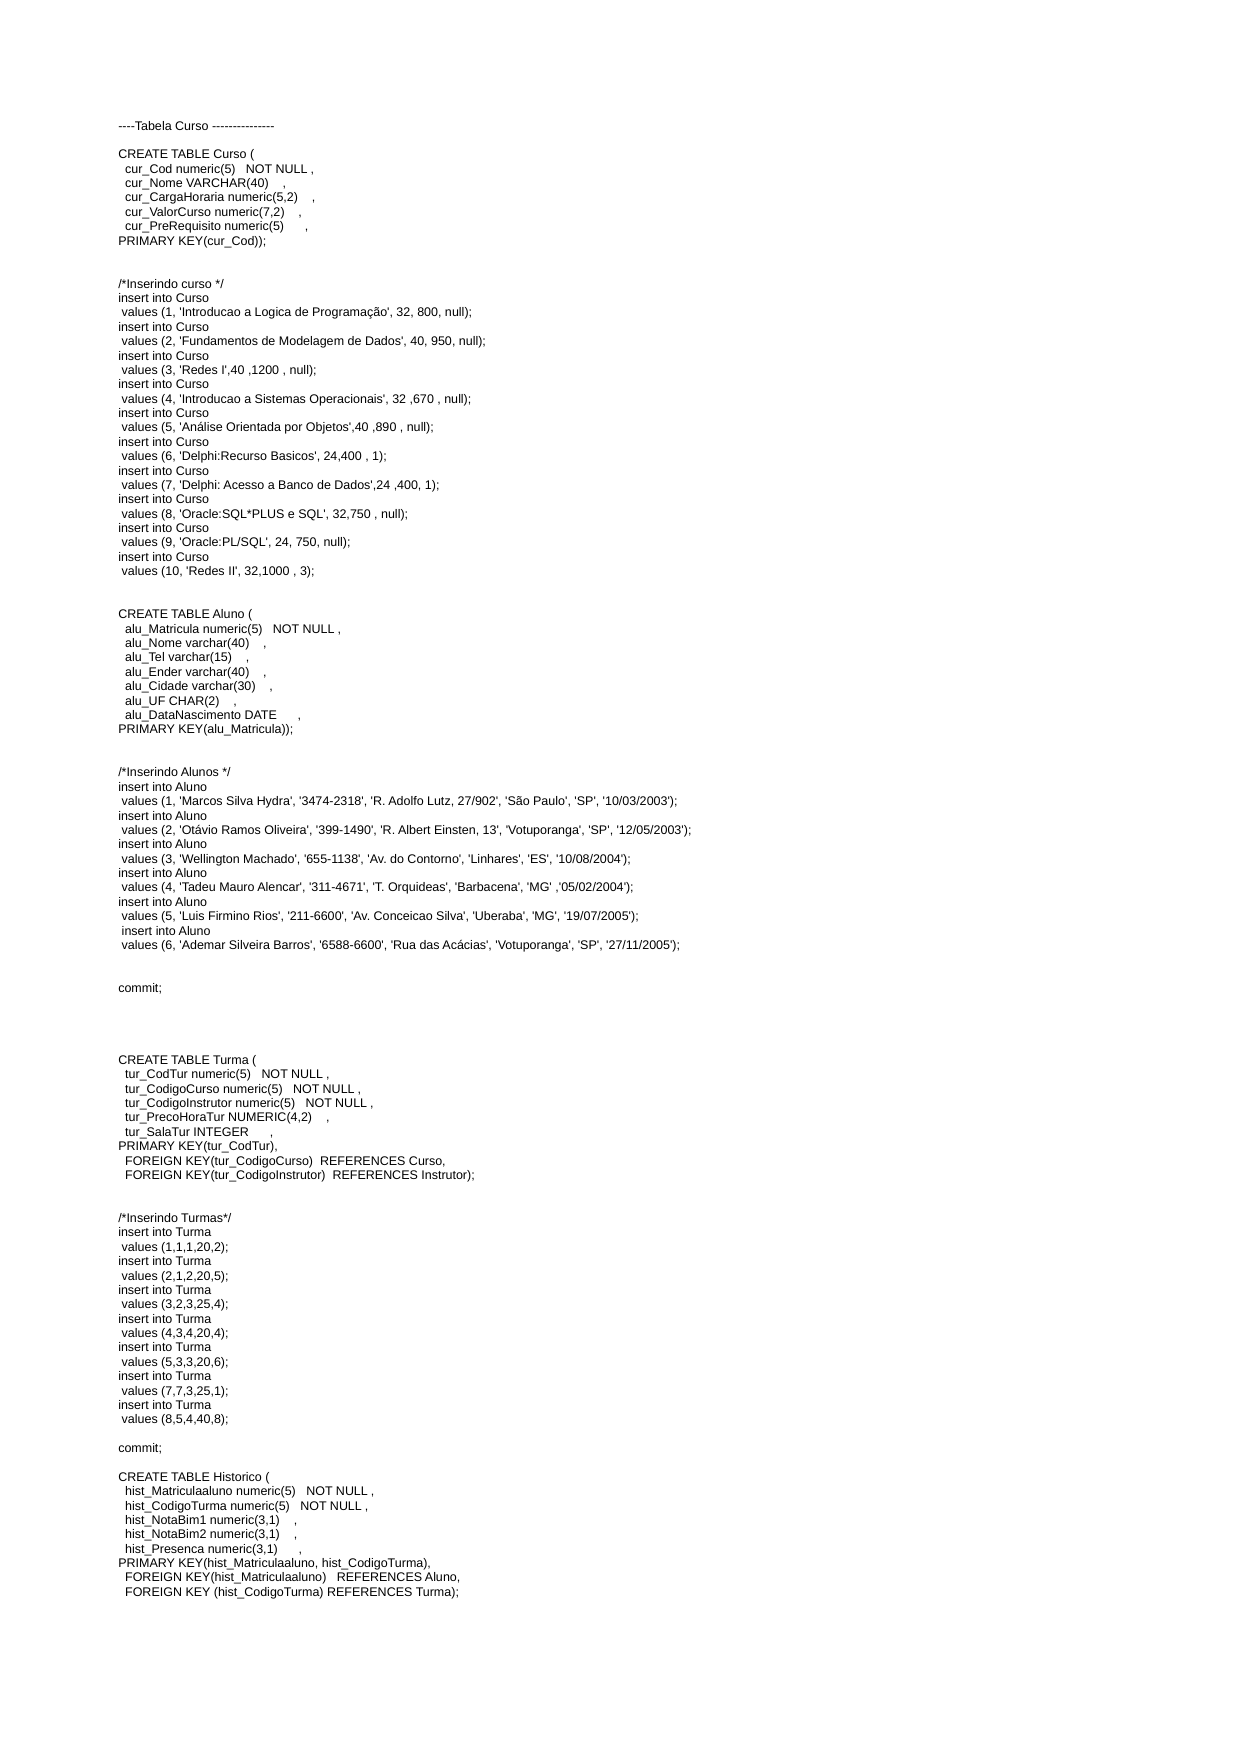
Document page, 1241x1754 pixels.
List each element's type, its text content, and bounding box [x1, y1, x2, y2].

text values (8, 'Oracle:SQL*PLUS e SQL', 32,750 , null); [118, 506, 1122, 521]
text values (5, 'Análise Orientada por Objetos',40 ,890 , null); [118, 420, 1122, 434]
text values (7,7,3,25,1); [118, 1383, 1122, 1397]
text values (2,1,2,20,5); [118, 1268, 1122, 1282]
text commit; [118, 1441, 1122, 1455]
text CREATE TABLE Turma ( [118, 1052, 1122, 1067]
text insert into Aluno [118, 808, 1122, 822]
text /*Inserindo Alunos */ [118, 765, 1122, 779]
text values (5,3,3,20,6); [118, 1354, 1122, 1369]
text insert into Curso [118, 406, 1122, 420]
text insert into Curso [118, 521, 1122, 535]
text values (3, 'Redes I',40 ,1200 , null); [118, 362, 1122, 377]
text values (4,3,4,20,4); [118, 1326, 1122, 1340]
text FOREIGN KEY(tur_CodigoCurso) REFERENCES Curso, [118, 1153, 1122, 1167]
text cur_ValorCurso numeric(7,2) , [118, 204, 1122, 219]
text tur_CodigoCurso numeric(5) NOT NULL , [118, 1081, 1122, 1096]
text hist_NotaBim2 numeric(3,1) , [118, 1527, 1122, 1541]
text values (6, 'Ademar Silveira Barros', '6588-6600', 'Rua das Acácias', 'Votuporanga', 'SP', '27/11/2005'); [118, 937, 1122, 952]
text insert into Turma [118, 1369, 1122, 1383]
text PRIMARY KEY(alu_Matricula)); [118, 722, 1122, 736]
text cur_PreRequisito numeric(5) , [118, 219, 1122, 233]
text FOREIGN KEY (hist_CodigoTurma) REFERENCES Turma); [118, 1584, 1122, 1599]
text insert into Turma [118, 1340, 1122, 1354]
text insert into Aluno [118, 837, 1122, 851]
text insert into Curso [118, 463, 1122, 477]
text insert into Turma [118, 1311, 1122, 1326]
text insert into Aluno [118, 894, 1122, 909]
text values (6, 'Delphi:Recurso Basicos', 24,400 , 1); [118, 449, 1122, 463]
text values (5, 'Luis Firmino Rios', '211-6600', 'Av. Conceicao Silva', 'Uberaba', 'MG', '19/07/2005'); [118, 909, 1122, 923]
text cur_Nome VARCHAR(40) , [118, 176, 1122, 190]
text insert into Turma [118, 1282, 1122, 1297]
text insert into Curso [118, 492, 1122, 506]
text tur_PrecoHoraTur NUMERIC(4,2) , [118, 1110, 1122, 1124]
text alu_Nome varchar(40) , [118, 636, 1122, 650]
text commit; [118, 981, 1122, 995]
text insert into Curso [118, 291, 1122, 305]
text tur_CodTur numeric(5) NOT NULL , [118, 1067, 1122, 1081]
text values (1,1,1,20,2); [118, 1239, 1122, 1254]
text alu_Cidade varchar(30) , [118, 679, 1122, 693]
text FOREIGN KEY(hist_Matriculaaluno) REFERENCES Aluno, [118, 1570, 1122, 1584]
text insert into Curso [118, 319, 1122, 334]
text values (8,5,4,40,8); [118, 1412, 1122, 1426]
text CREATE TABLE Curso ( [118, 147, 1122, 161]
text values (2, 'Fundamentos de Modelagem de Dados', 40, 950, null); [118, 334, 1122, 348]
text insert into Curso [118, 549, 1122, 564]
text PRIMARY KEY(cur_Cod)); [118, 233, 1122, 247]
text hist_Matriculaaluno numeric(5) NOT NULL , [118, 1484, 1122, 1498]
text values (1, 'Marcos Silva Hydra', '3474-2318', 'R. Adolfo Lutz, 27/902', 'São Paulo', 'SP', '10/03/2003'); [118, 794, 1122, 808]
text values (7, 'Delphi: Acesso a Banco de Dados',24 ,400, 1); [118, 477, 1122, 492]
text values (3, 'Wellington Machado', '655-1138', 'Av. do Contorno', 'Linhares', 'ES', '10/08/2004'); [118, 851, 1122, 866]
text alu_Ender varchar(40) , [118, 664, 1122, 679]
text hist_NotaBim1 numeric(3,1) , [118, 1512, 1122, 1527]
text CREATE TABLE Aluno ( [118, 607, 1122, 621]
text insert into Turma [118, 1397, 1122, 1412]
text values (1, 'Introducao a Logica de Programação', 32, 800, null); [118, 305, 1122, 319]
text PRIMARY KEY(hist_Matriculaaluno, hist_CodigoTurma), [118, 1556, 1122, 1570]
text insert into Turma [118, 1225, 1122, 1239]
text hist_CodigoTurma numeric(5) NOT NULL , [118, 1498, 1122, 1512]
text values (3,2,3,25,4); [118, 1297, 1122, 1311]
text alu_Matricula numeric(5) NOT NULL , [118, 621, 1122, 636]
text alu_Tel varchar(15) , [118, 650, 1122, 664]
text insert into Curso [118, 348, 1122, 362]
text values (10, 'Redes II', 32,1000 , 3); [118, 564, 1122, 578]
text PRIMARY KEY(tur_CodTur), [118, 1139, 1122, 1153]
text alu_DataNascimento DATE , [118, 707, 1122, 722]
text /*Inserindo curso */ [118, 276, 1122, 291]
text tur_SalaTur INTEGER , [118, 1124, 1122, 1139]
text cur_Cod numeric(5) NOT NULL , [118, 161, 1122, 176]
text insert into Curso [118, 434, 1122, 449]
text /*Inserindo Turmas*/ [118, 1211, 1122, 1225]
text ----Tabela Curso --------------- [118, 118, 1122, 132]
text insert into Curso [118, 377, 1122, 391]
text FOREIGN KEY(tur_CodigoInstrutor) REFERENCES Instrutor); [118, 1167, 1122, 1182]
text CREATE TABLE Historico ( [118, 1469, 1122, 1484]
text insert into Aluno [118, 866, 1122, 880]
text insert into Aluno [118, 779, 1122, 794]
text values (4, 'Tadeu Mauro Alencar', '311-4671', 'T. Orquideas', 'Barbacena', 'MG' ,'05/02/2004'); [118, 880, 1122, 894]
text cur_CargaHoraria numeric(5,2) , [118, 190, 1122, 204]
text insert into Turma [118, 1254, 1122, 1268]
text values (2, 'Otávio Ramos Oliveira', '399-1490', 'R. Albert Einsten, 13', 'Votuporanga', 'SP', '12/05/2003'); [118, 822, 1122, 837]
text tur_CodigoInstrutor numeric(5) NOT NULL , [118, 1096, 1122, 1110]
text insert into Aluno [118, 923, 1122, 937]
text hist_Presenca numeric(3,1) , [118, 1541, 1122, 1556]
text alu_UF CHAR(2) , [118, 693, 1122, 707]
text values (4, 'Introducao a Sistemas Operacionais', 32 ,670 , null); [118, 391, 1122, 406]
text values (9, 'Oracle:PL/SQL', 24, 750, null); [118, 535, 1122, 549]
